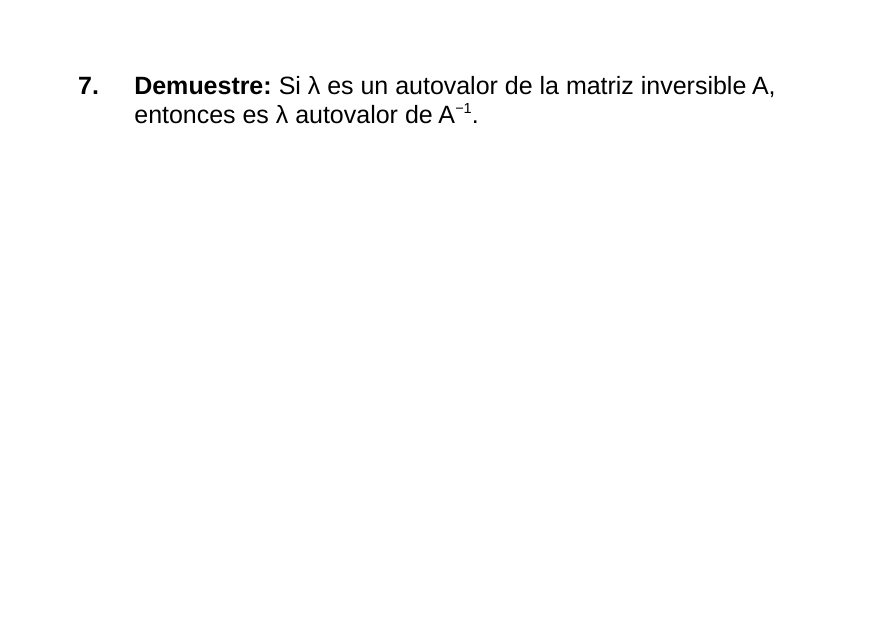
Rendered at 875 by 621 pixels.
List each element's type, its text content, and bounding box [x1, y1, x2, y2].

list Demuestre: Si λ es un autovalor de la matriz inversible A, entonces es λ autovalor de A−1. [78, 71, 815, 128]
